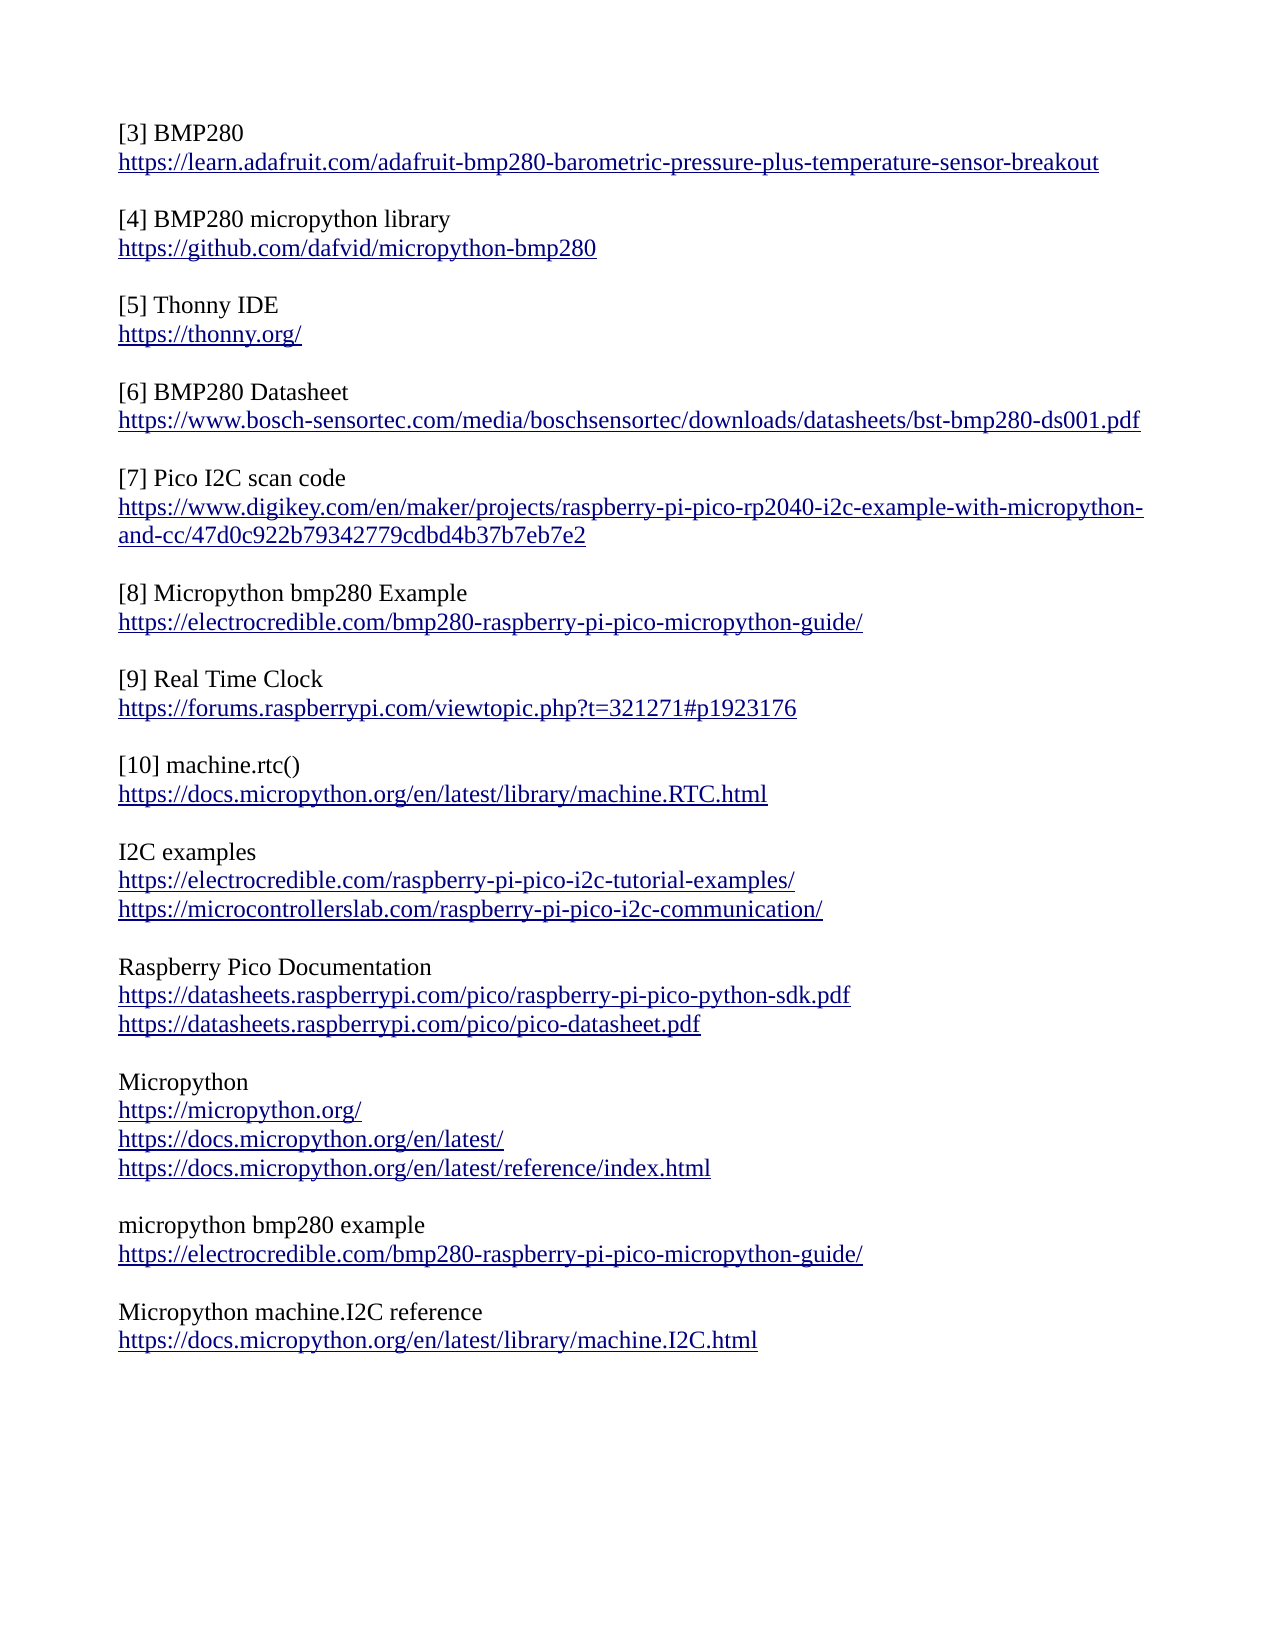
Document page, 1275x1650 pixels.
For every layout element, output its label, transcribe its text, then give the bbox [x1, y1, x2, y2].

text https://docs.micropython.org/en/latest/library/machine.RTC.html [118, 779, 1157, 808]
text [4] BMP280 micropython library [118, 204, 1157, 233]
text https://forums.raspberrypi.com/viewtopic.php?t=321271#p1923176 [118, 693, 1157, 722]
text [10] machine.rtc() [118, 751, 1157, 779]
text Micropython [118, 1067, 1157, 1096]
text https://docs.micropython.org/en/latest/library/machine.I2C.html [118, 1326, 1157, 1354]
text https://electrocredible.com/raspberry-pi-pico-i2c-tutorial-examples/ [118, 866, 1157, 894]
text [6] BMP280 Datasheet [118, 377, 1157, 406]
text Micropython machine.I2C reference [118, 1297, 1157, 1326]
text https://www.bosch-sensortec.com/media/boschsensortec/downloads/datasheets/bst-bmp280-ds001.pdf [118, 406, 1157, 434]
text https://micropython.org/ [118, 1096, 1157, 1124]
text https://github.com/dafvid/micropython-bmp280 [118, 233, 1157, 262]
text [3] BMP280 [118, 118, 1157, 147]
text https://learn.adafruit.com/adafruit-bmp280-barometric-pressure-plus-temperature-sensor-breakout [118, 147, 1157, 176]
text [8] Micropython bmp280 Example [118, 578, 1157, 607]
text https://microcontrollerslab.com/raspberry-pi-pico-i2c-communication/ [118, 894, 1157, 923]
text https://thonny.org/ [118, 319, 1157, 348]
text https://www.digikey.com/en/maker/projects/raspberry-pi-pico-rp2040-i2c-example-with-micropython-and-cc/47d0c922b79342779cdbd4b37b7eb7e2 [118, 492, 1157, 549]
text https://electrocredible.com/bmp280-raspberry-pi-pico-micropython-guide/ [118, 607, 1157, 636]
text [9] Real Time Clock [118, 664, 1157, 693]
text https://datasheets.raspberrypi.com/pico/raspberry-pi-pico-python-sdk.pdf [118, 981, 1157, 1009]
text https://electrocredible.com/bmp280-raspberry-pi-pico-micropython-guide/ [118, 1239, 1157, 1268]
text [7] Pico I2C scan code [118, 463, 1157, 492]
text https://docs.micropython.org/en/latest/reference/index.html [118, 1153, 1157, 1182]
text https://datasheets.raspberrypi.com/pico/pico-datasheet.pdf [118, 1009, 1157, 1038]
text Raspberry Pico Documentation [118, 952, 1157, 981]
text micropython bmp280 example [118, 1211, 1157, 1239]
text https://docs.micropython.org/en/latest/ [118, 1124, 1157, 1153]
text [5] Thonny IDE [118, 291, 1157, 319]
text I2C examples [118, 837, 1157, 866]
